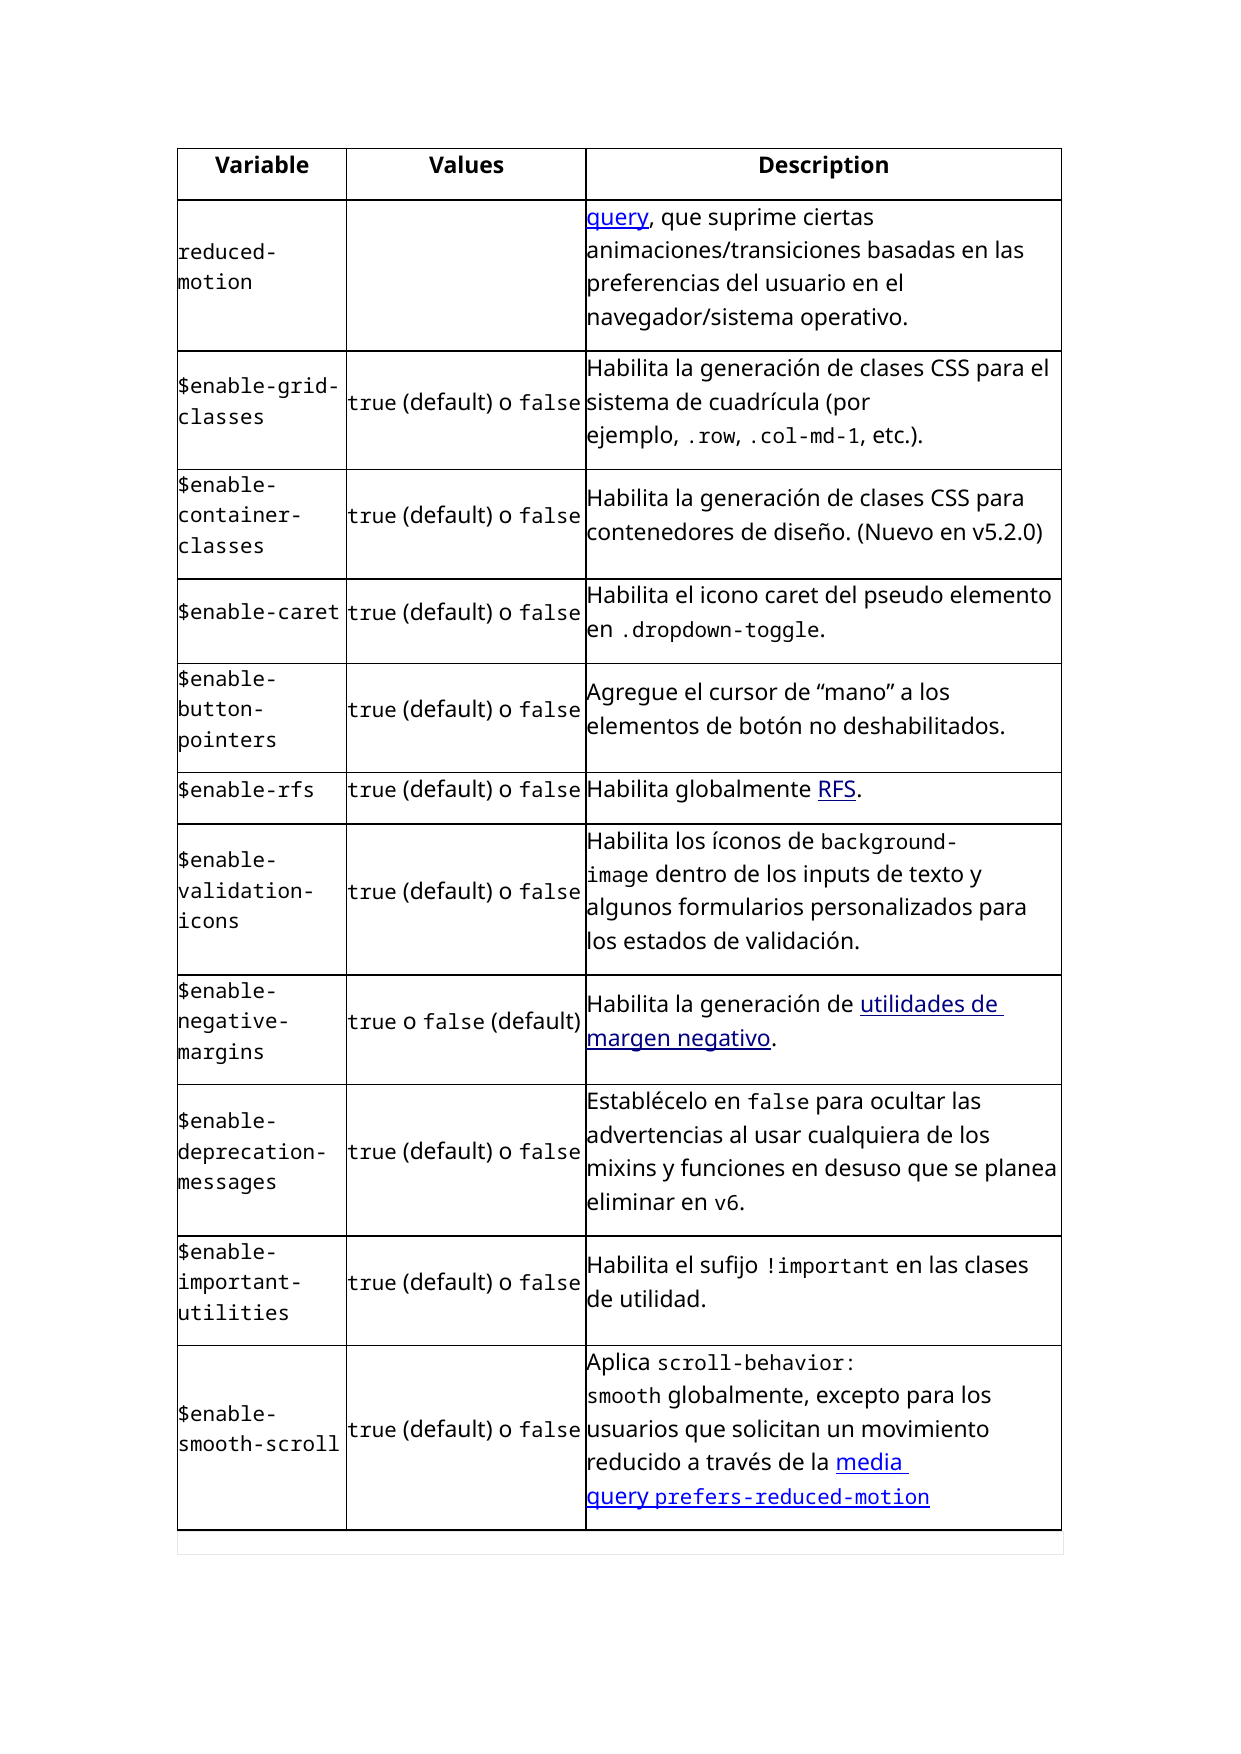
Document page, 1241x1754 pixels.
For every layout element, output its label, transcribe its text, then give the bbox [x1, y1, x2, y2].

table_cell $enable-grid-classes [178, 352, 346, 468]
table_cell $enable-button-pointers [178, 664, 346, 772]
table_header Values [347, 149, 585, 199]
table_cell true (default) o false [347, 1237, 585, 1344]
table_cell $enable-smooth-scroll [178, 1346, 346, 1529]
table_cell $enable-rfs [178, 773, 346, 823]
table_cell Habilita la generación de clases CSS para el sistema de cuadrícula (por ejemplo, .row, .col-md-1, etc.). [587, 352, 1061, 468]
table_header Description [587, 149, 1061, 199]
table_cell true (default) o false [347, 1346, 585, 1529]
table_cell true (default) o false [347, 664, 585, 772]
table_cell $enable-caret [178, 580, 346, 662]
table_cell $enable-container-classes [178, 470, 346, 578]
table_cell Habilita el icono caret del pseudo elemento en .dropdown-toggle. [587, 580, 1061, 662]
table_cell [347, 201, 585, 350]
table_cell $enable-negative-margins [178, 976, 346, 1084]
table_cell true o false (default) [347, 976, 585, 1084]
table_cell true (default) o false [347, 470, 585, 578]
table_cell Habilita la generación de clases CSS para contenedores de diseño. (Nuevo en v5.2.0) [587, 470, 1061, 578]
table_cell Habilita la generación de utilidades de margen negativo. [587, 976, 1061, 1084]
table_cell true (default) o false [347, 825, 585, 974]
table_cell Habilita los íconos de background-image dentro de los inputs de texto y algunos formularios personalizados para los estados de validación. [587, 825, 1061, 974]
table_cell $enable-validation-icons [178, 825, 346, 974]
table_cell reduced-motion [178, 201, 346, 350]
table_header Variable [178, 149, 346, 199]
table_cell $enable-important-utilities [178, 1237, 346, 1344]
table_cell true (default) o false [347, 352, 585, 468]
table_cell true (default) o false [347, 1085, 585, 1235]
table_cell Establécelo en false para ocultar las advertencias al usar cualquiera de los mixins y funciones en desuso que se planea eliminar en v6. [587, 1085, 1061, 1235]
table_cell query, que suprime ciertas animaciones/transiciones basadas en las preferencias del usuario en el navegador/sistema operativo. [587, 201, 1061, 350]
table_cell Agregue el cursor de “mano” a los elementos de botón no deshabilitados. [587, 664, 1061, 772]
table_cell Habilita globalmente RFS. [587, 773, 1061, 823]
table_cell true (default) o false [347, 773, 585, 823]
table_cell $enable-deprecation-messages [178, 1085, 346, 1235]
table_cell Aplica scroll-behavior: smooth globalmente, excepto para los usuarios que solicitan un movimiento reducido a través de la media query prefers-reduced-motion [587, 1346, 1061, 1529]
table_cell true (default) o false [347, 580, 585, 662]
table_cell Habilita el sufijo !important en las clases de utilidad. [587, 1237, 1061, 1344]
